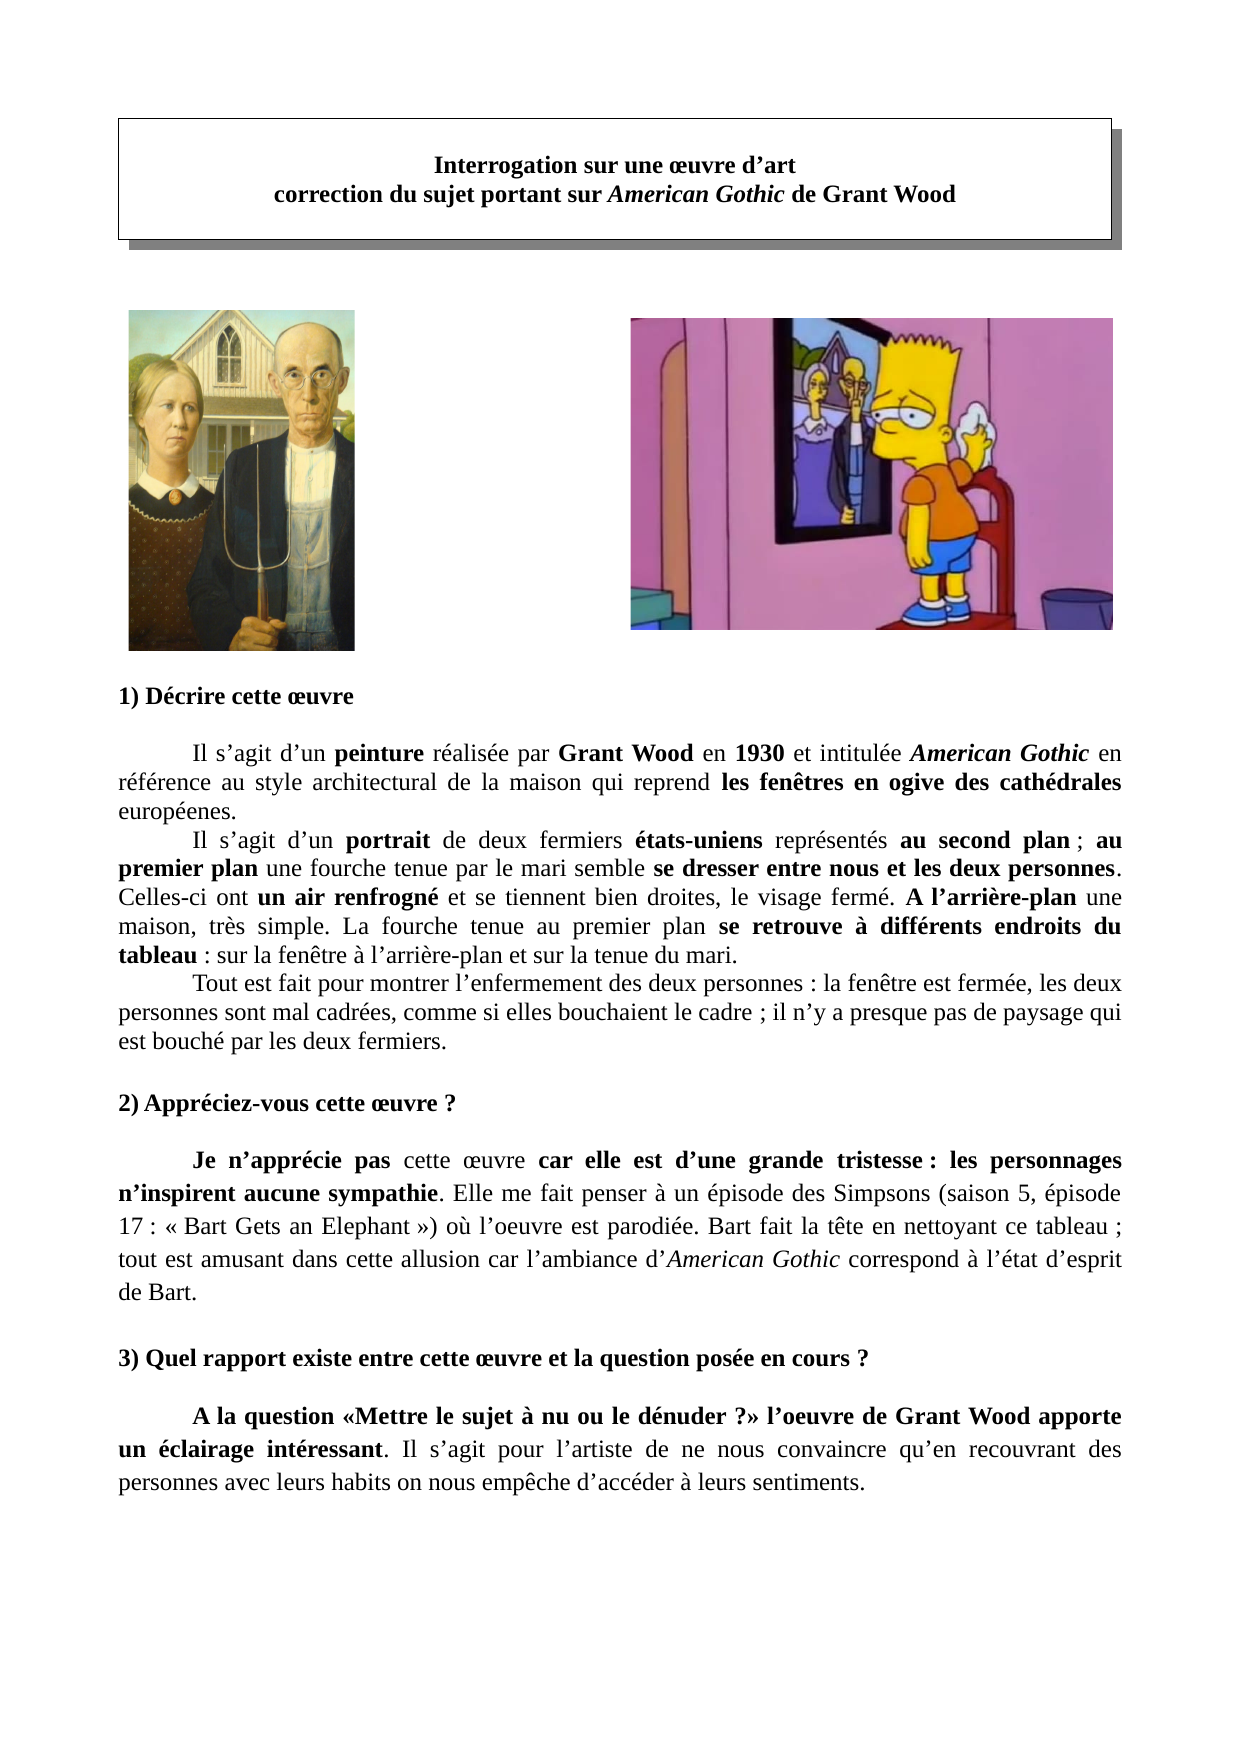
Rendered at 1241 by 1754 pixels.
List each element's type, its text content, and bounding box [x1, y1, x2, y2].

text A la question «Mettre le sujet à nu ou le dénuder ?» l’oeuvre de Grant Wood apporte un éclairage intéressant. Il s’agit pour l’artiste de ne nous convaincre qu’en recouvrant des personnes avec leurs habits on nous empêche d’accéder à leurs sentiments. [118, 1401, 1122, 1496]
text Il s’agit d’un peinture réalisée par Grant Wood en 1930 et intitulée American Gothic en référence au style architectural de la maison qui reprend les fenêtres en ogive des cathédrales européenes. [118, 738, 1122, 825]
text Il s’agit d’un portrait de deux fermiers états-uniens représentés au second plan ; au premier plan une fourche tenue par le mari semble se dresser entre nous et les deux personnes. Celles-ci ont un air renfrogné et se tiennent bien droites, le visage fermé. A l’arrière-plan une maison, très simple. La fourche tenue au premier plan se retrouve à différents endroits du tableau : sur la fenêtre à l’arrière-plan et sur la tenue du mari. [118, 825, 1122, 968]
text Tout est fait pour montrer l’enfermement des deux personnes : la fenêtre est fermée, les deux personnes sont mal cadrées, comme si elles bouchaient le cadre ; il n’y a presque pas de paysage qui est bouché par les deux fermiers. [118, 968, 1122, 1055]
picture [630, 318, 1113, 630]
text Interrogation sur une œuvre d’art [119, 147, 1111, 176]
text correction du sujet portant sur American Gothic de Grant Wood [119, 176, 1111, 207]
picture [128, 310, 355, 651]
text Je n’apprécie pas cette œuvre car elle est d’une grande tristesse : les personnages n’inspirent aucune sympathie. Elle me fait penser à un épisode des Simpsons (saison 5, épisode 17 : « Bart Gets an Elephant ») où l’oeuvre est parodiée. Bart fait la tête en nettoyant ce tableau ; tout est amusant dans cette allusion car l’ambiance d’American Gothic correspond à l’état d’esprit de Bart. [118, 1145, 1122, 1306]
text 1) Décrire cette œuvre [118, 681, 1122, 710]
text 3) Quel rapport existe entre cette œuvre et la question posée en cours ? [118, 1343, 1122, 1372]
text 2) Appréciez-vous cette œuvre ? [118, 1088, 1122, 1117]
